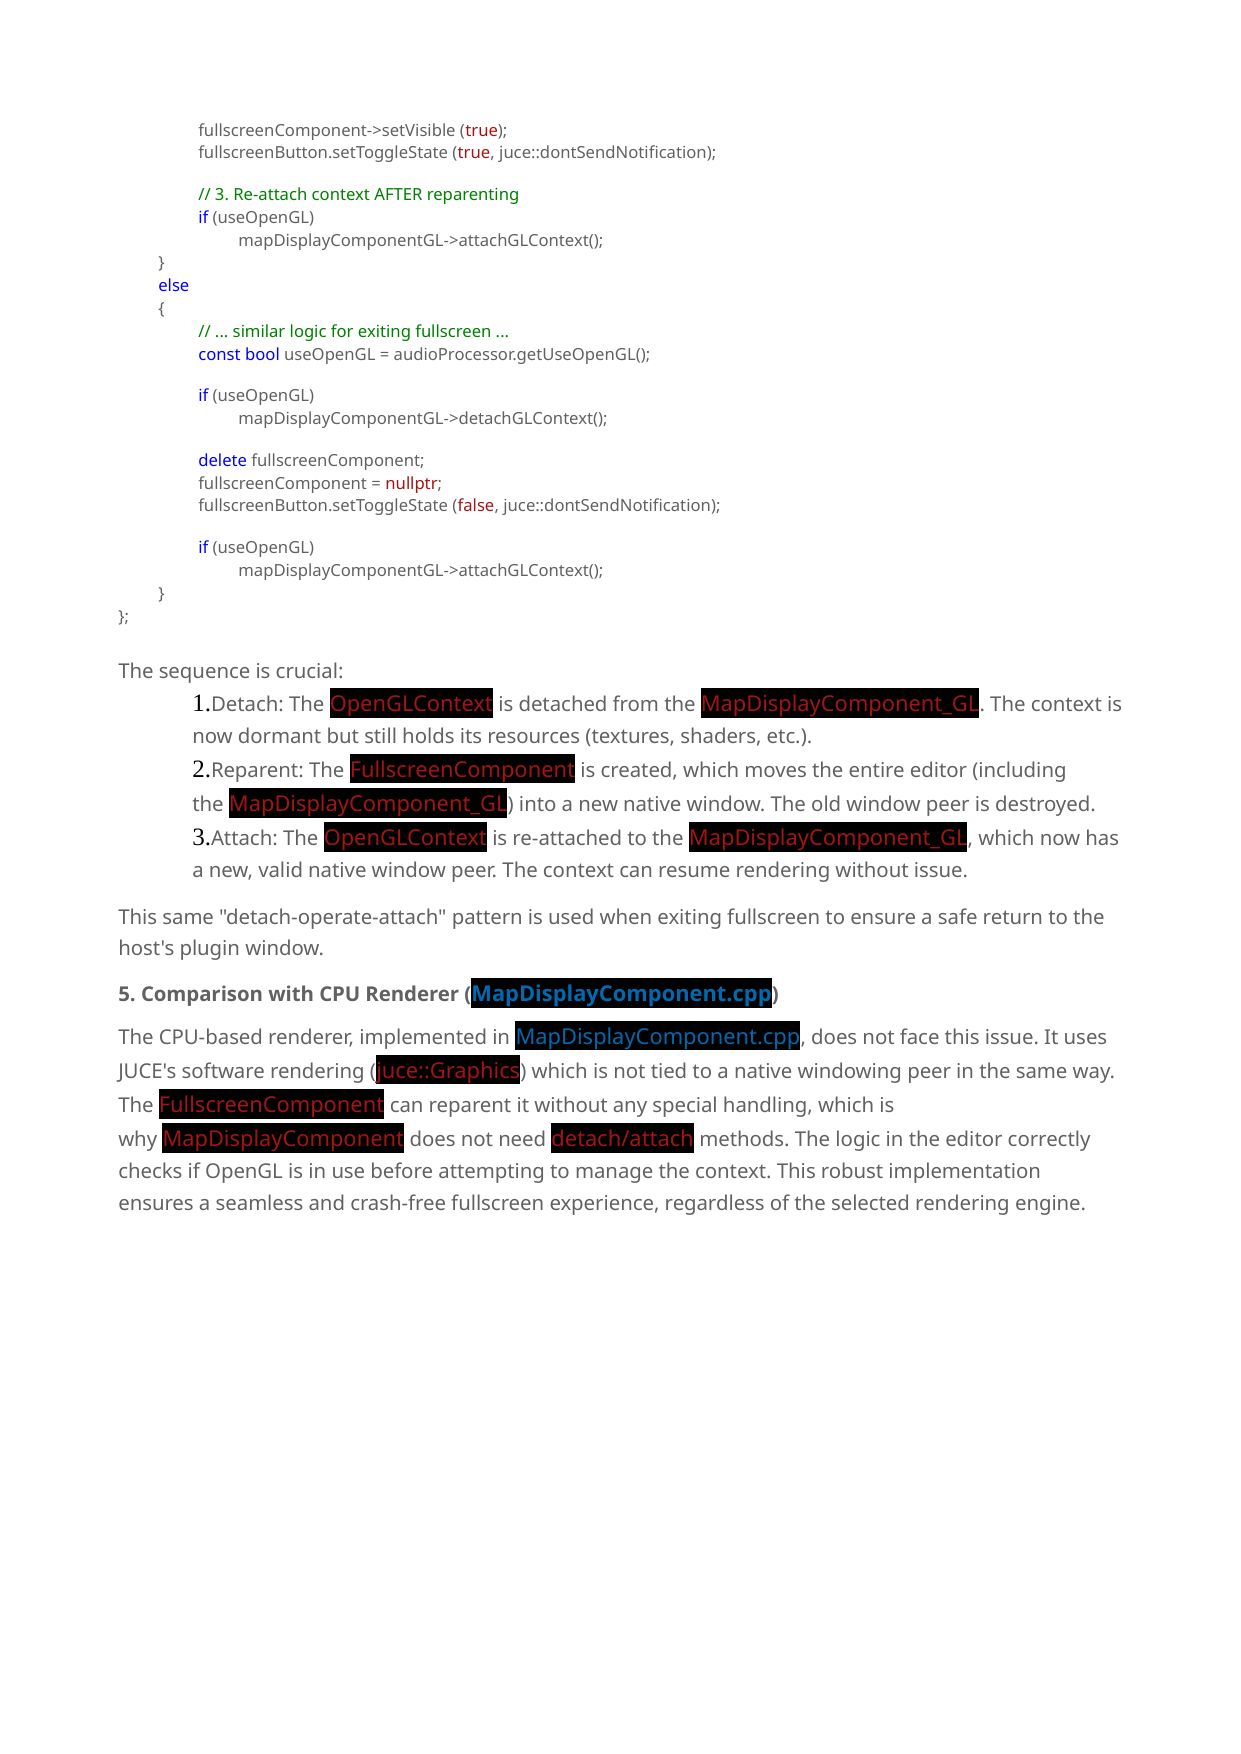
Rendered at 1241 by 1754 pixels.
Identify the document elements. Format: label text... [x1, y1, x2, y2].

text // 3. Re-attach context AFTER reparenting [118, 183, 1122, 205]
text } [118, 251, 1122, 274]
text const bool useOpenGL = audioProcessor.getUseOpenGL(); [118, 342, 1122, 365]
text delete fullscreenComponent; [118, 448, 1122, 471]
text // ... similar logic for exiting fullscreen ... [118, 319, 1122, 342]
list Attach: The OpenGLContext is re-attached to the MapDisplayComponent_GL, which now has a new, valid native window peer. The context can resume rendering without issue. [118, 822, 1122, 884]
list Reparent: The FullscreenComponent is created, which moves the entire editor (including the MapDisplayComponent_GL) into a new native window. The old window peer is destroyed. [118, 754, 1122, 818]
text { [118, 297, 1122, 319]
text The sequence is crucial: [118, 656, 1122, 684]
text } [118, 581, 1122, 604]
text The CPU-based renderer, implemented in MapDisplayComponent.cpp, does not face this issue. It uses JUCE's software rendering (juce::Graphics) which is not tied to a native windowing peer in the same way. The FullscreenComponent can reparent it without any special handling, which is why MapDisplayComponent does not need detach/attach methods. The logic in the editor correctly checks if OpenGL is in use before attempting to manage the context. This robust implementation ensures a seamless and crash-free fullscreen experience, regardless of the selected rendering engine. [118, 1021, 1122, 1216]
text if (useOpenGL) [118, 384, 1122, 407]
text if (useOpenGL) [118, 536, 1122, 558]
text mapDisplayComponentGL->detachGLContext(); [118, 407, 1122, 429]
text else [118, 274, 1122, 297]
text mapDisplayComponentGL->attachGLContext(); [118, 228, 1122, 251]
text }; [118, 604, 1122, 627]
text if (useOpenGL) [118, 205, 1122, 228]
text fullscreenComponent->setVisible (true); [118, 118, 1122, 141]
text fullscreenComponent = nullptr; [118, 471, 1122, 494]
list Detach: The OpenGLContext is detached from the MapDisplayComponent_GL. The context is now dormant but still holds its resources (textures, shaders, etc.). [118, 688, 1122, 750]
text mapDisplayComponentGL->attachGLContext(); [118, 558, 1122, 581]
text This same "detach-operate-attach" pattern is used when exiting fullscreen to ensure a safe return to the host's plugin window. [118, 902, 1122, 962]
text fullscreenButton.setToggleState (false, juce::dontSendNotification); [118, 494, 1122, 517]
text fullscreenButton.setToggleState (true, juce::dontSendNotification); [118, 141, 1122, 164]
subtitle 5. Comparison with CPU Renderer (MapDisplayComponent.cpp) [118, 978, 1122, 1008]
